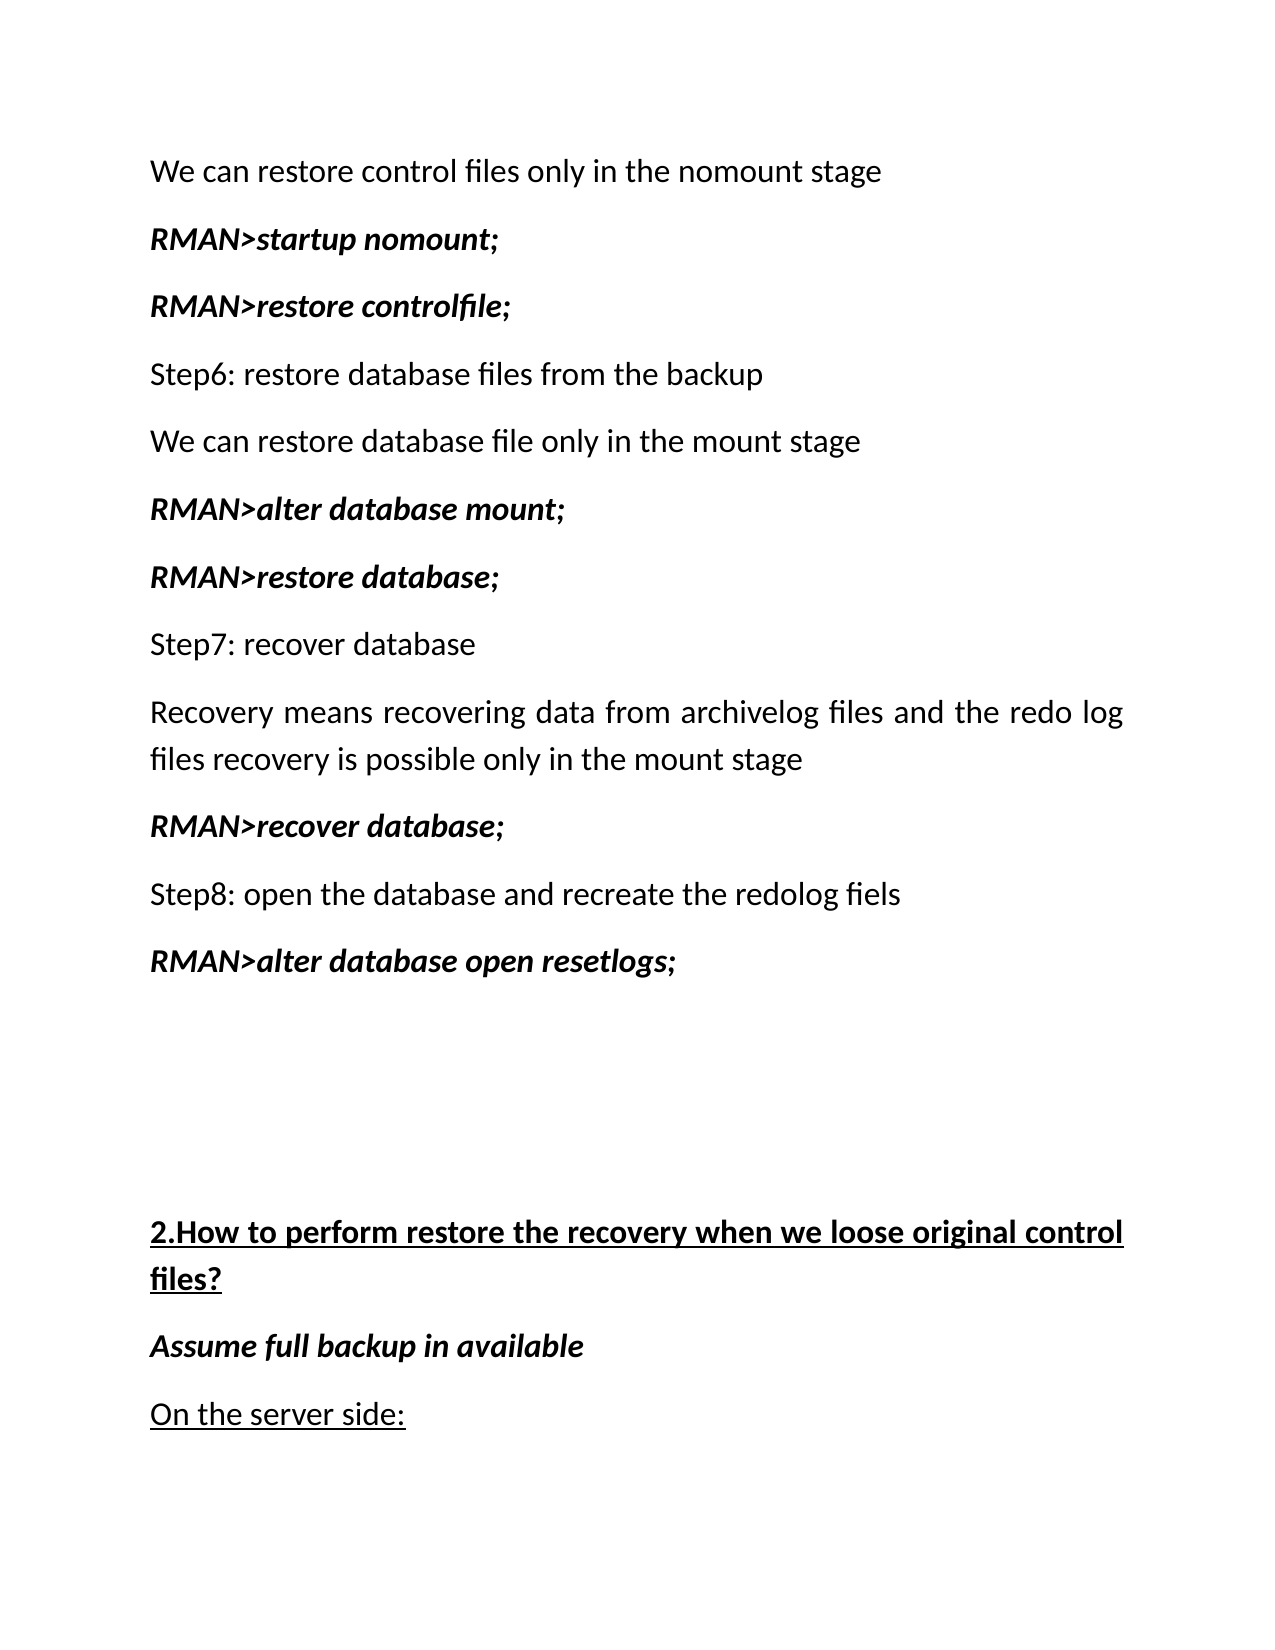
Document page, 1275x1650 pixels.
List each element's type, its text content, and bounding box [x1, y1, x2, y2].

text RMAN>startup nomount; [150, 218, 1125, 258]
text Step7: recover database [150, 623, 1125, 664]
text Step6: restore database files from the backup [150, 353, 1125, 393]
text 2.How to perform restore the recovery when we loose original control files? [150, 1211, 1125, 1298]
text We can restore control files only in the nomount stage [150, 150, 1125, 191]
text RMAN>alter database open resetlogs; [150, 940, 1125, 981]
text RMAN>alter database mount; [150, 488, 1125, 529]
text RMAN>restore database; [150, 556, 1125, 596]
text Assume full backup in available [150, 1325, 1125, 1366]
text Step8: open the database and recreate the redolog fiels [150, 873, 1125, 913]
text RMAN>recover database; [150, 805, 1125, 846]
text Recovery means recovering data from archivelog files and the redo log files recovery is possible only in the mount stage [150, 691, 1125, 778]
text RMAN>restore controlfile; [150, 285, 1125, 326]
text On the server side: [150, 1393, 1125, 1433]
text We can restore database file only in the mount stage [150, 420, 1125, 461]
